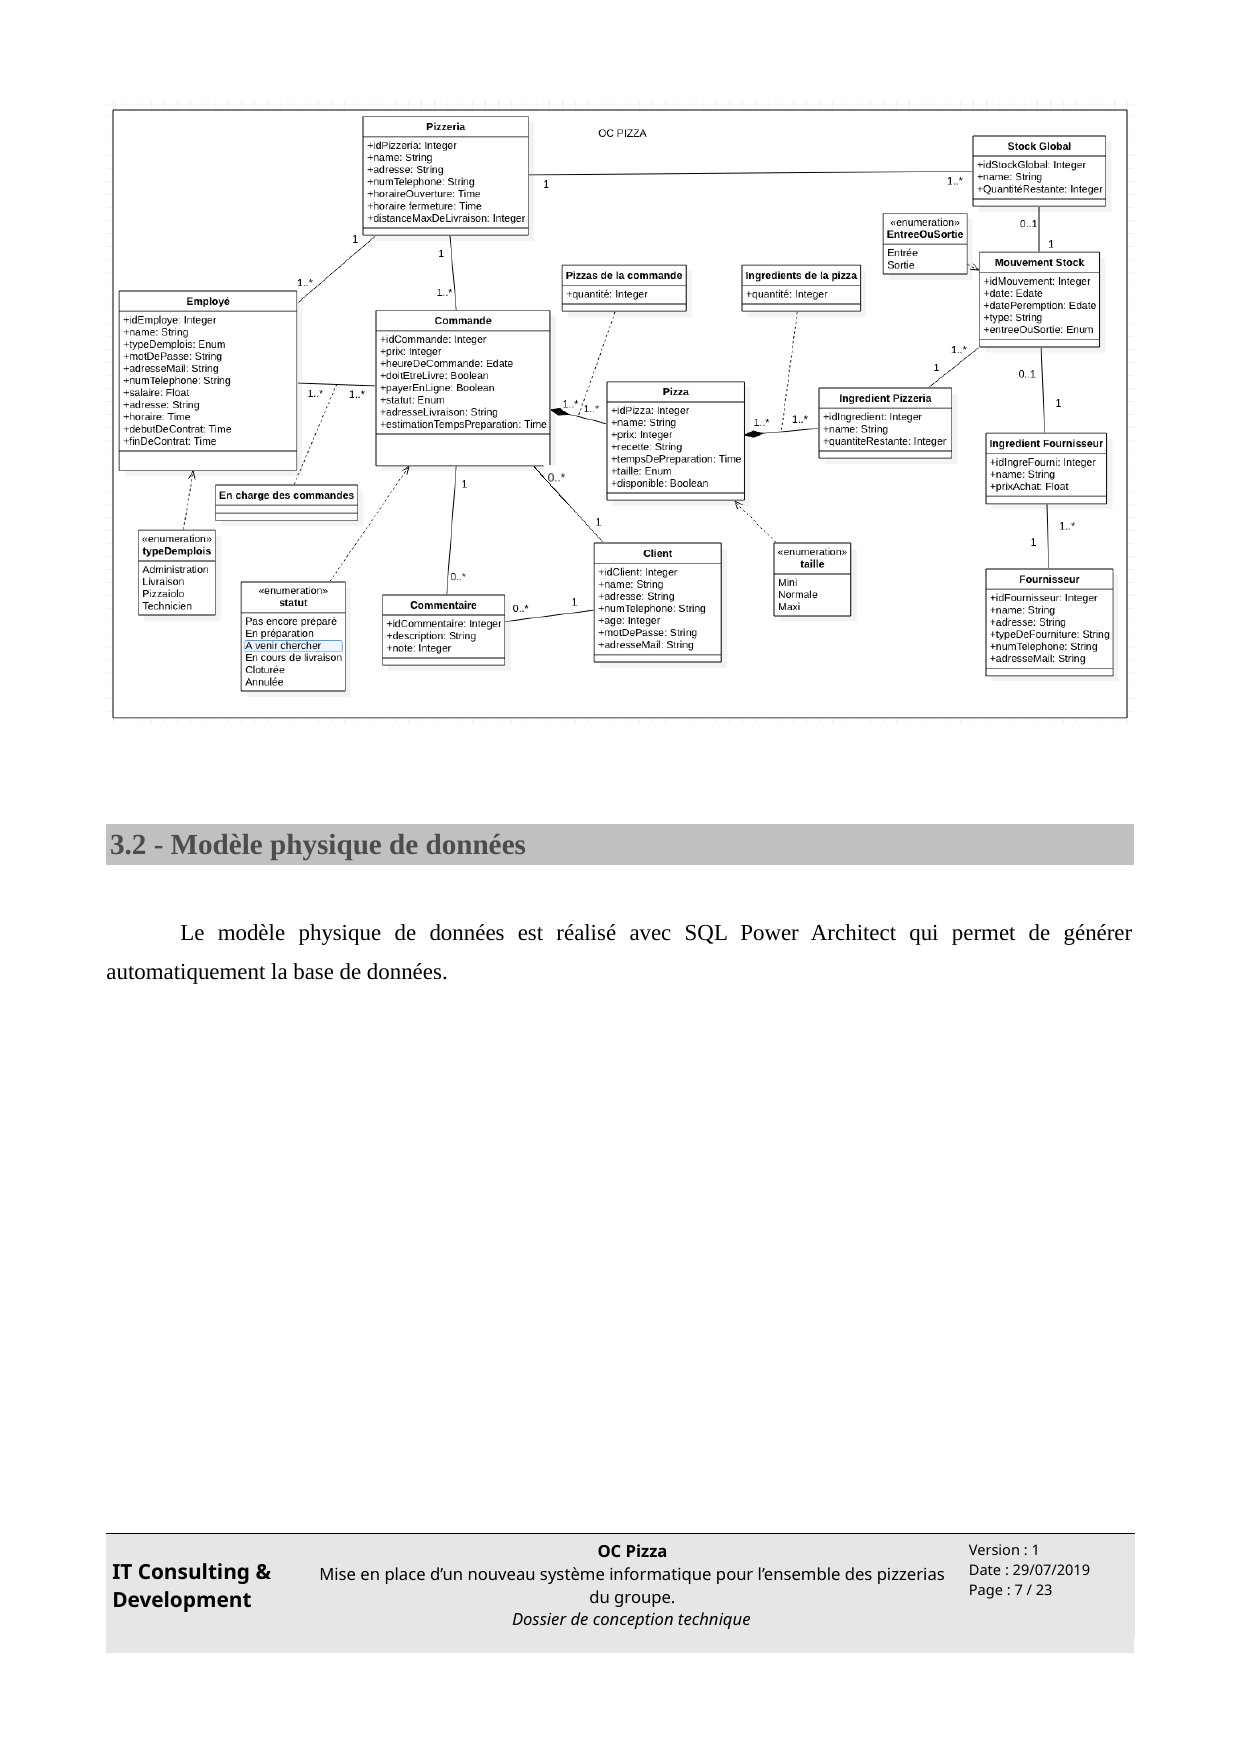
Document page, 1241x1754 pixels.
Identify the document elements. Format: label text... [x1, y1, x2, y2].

subtitle Modèle physique de données [107, 825, 1133, 864]
text Le modèle physique de données est réalisé avec SQL Power Architect qui permet de générer automatiquement la base de données. [106, 919, 1134, 984]
picture [106, 100, 1134, 723]
